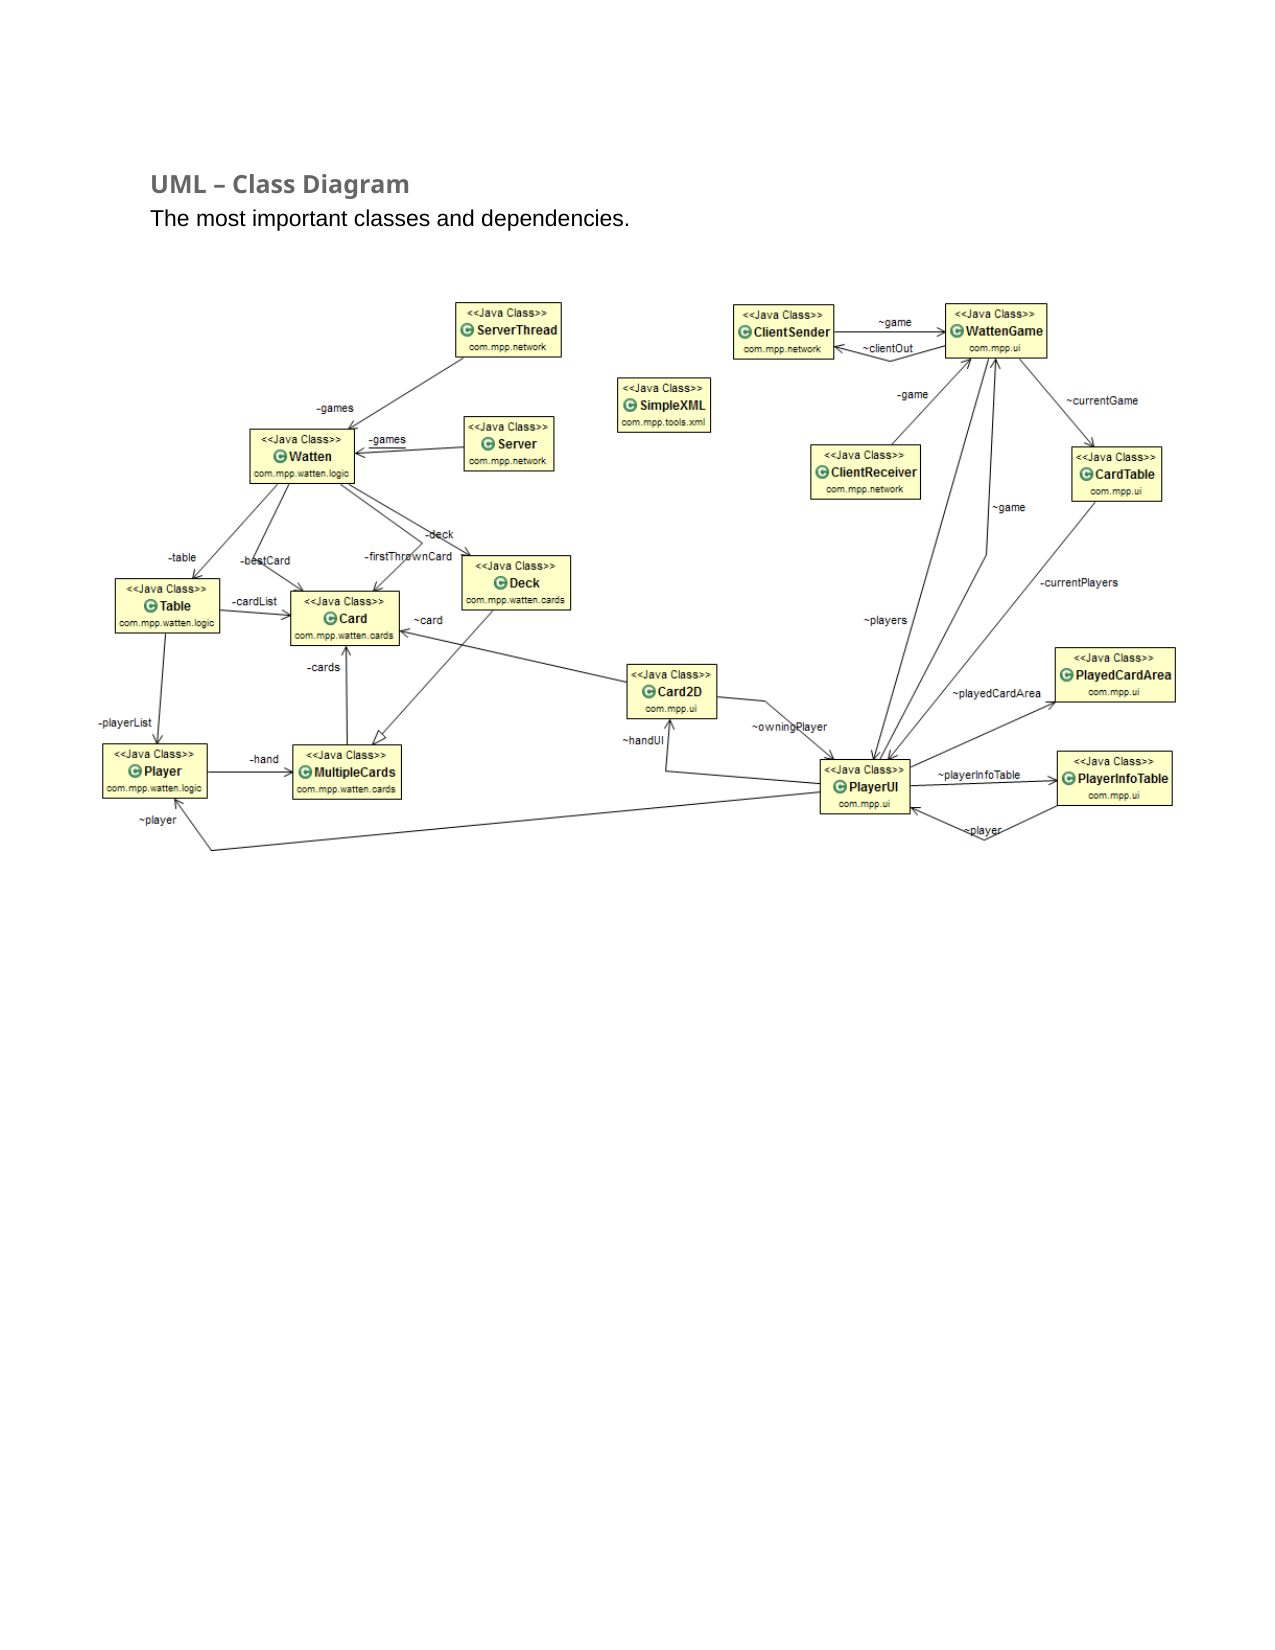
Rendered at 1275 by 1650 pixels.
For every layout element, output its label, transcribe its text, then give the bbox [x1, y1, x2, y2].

subtitle UML – Class Diagram [150, 167, 1125, 201]
picture [96, 299, 1179, 851]
text The most important classes and dependencies. [150, 206, 1125, 231]
